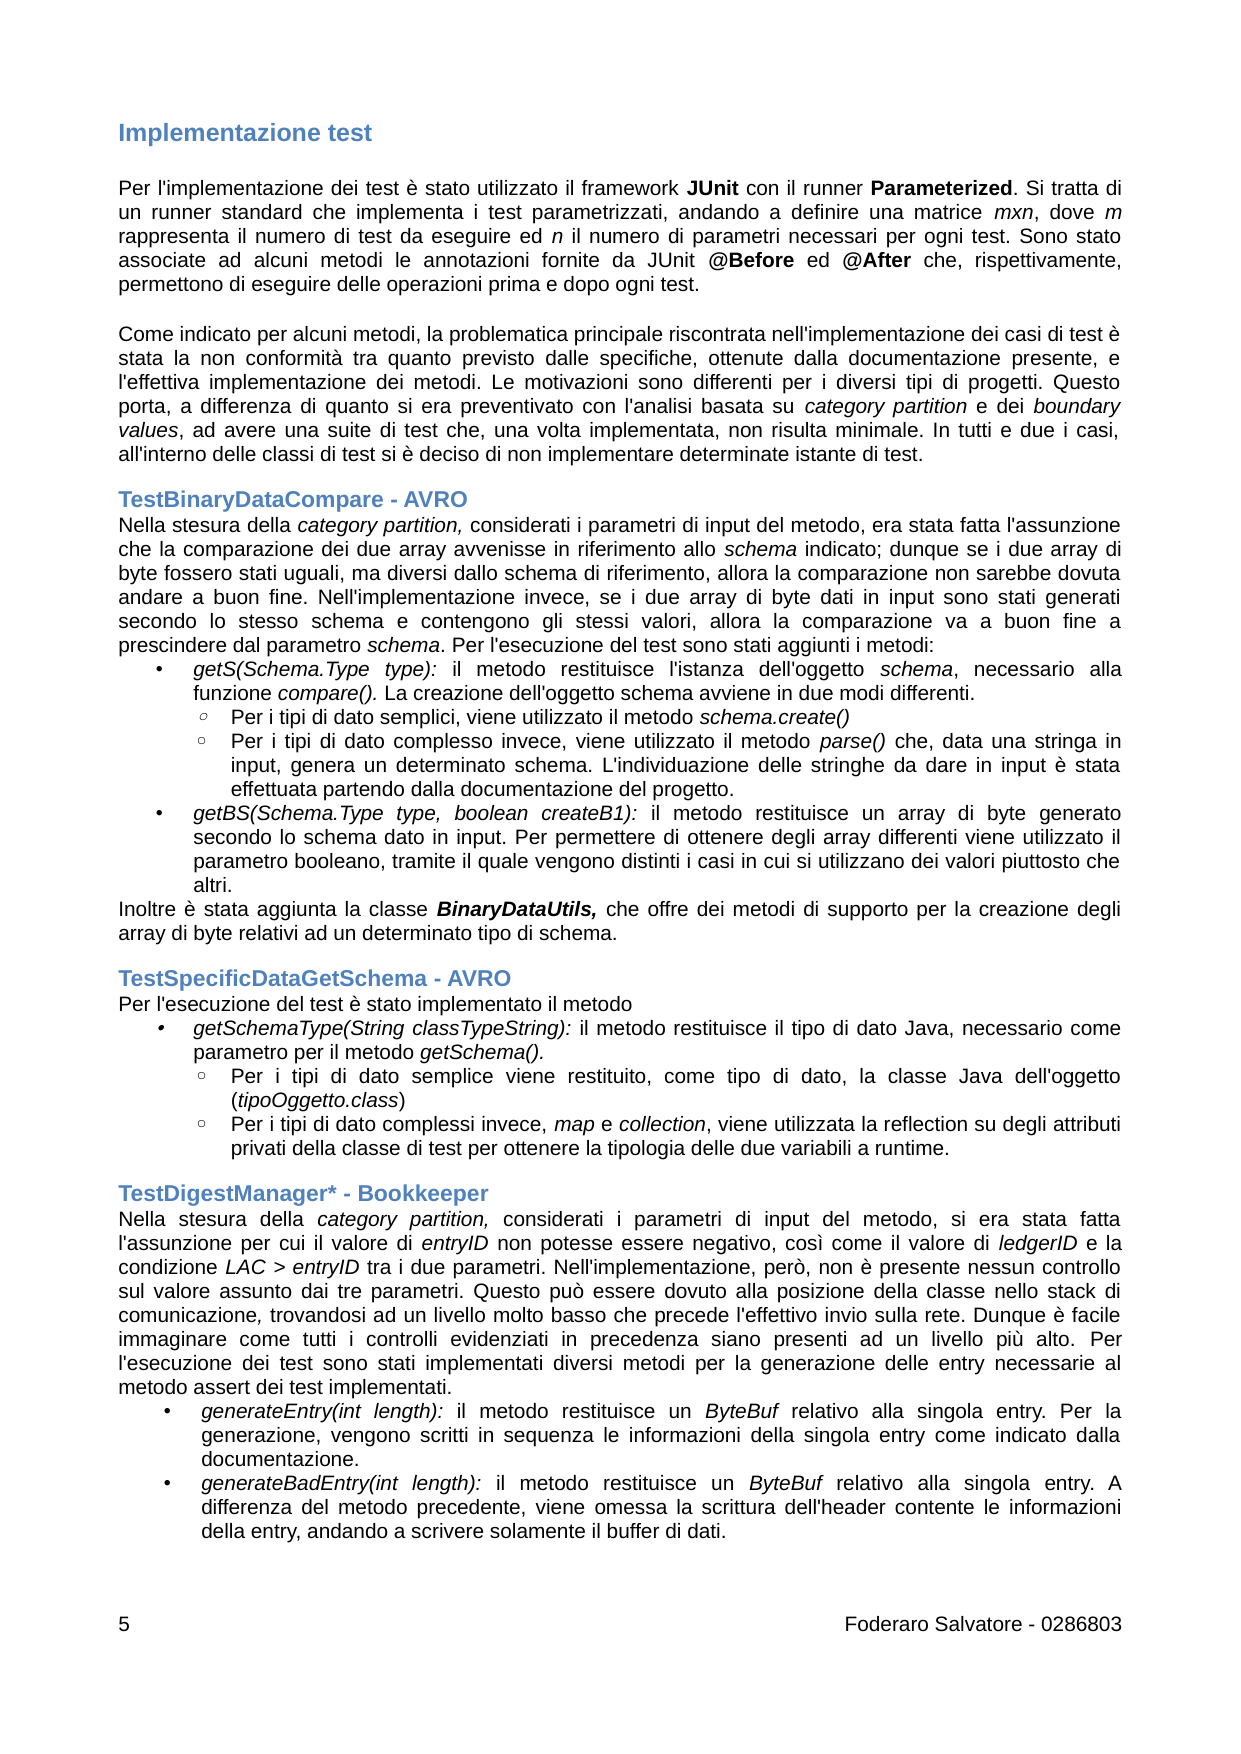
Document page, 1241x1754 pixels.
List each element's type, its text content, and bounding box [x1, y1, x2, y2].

list getBS(Schema.Type type, boolean createB1): il metodo restituisce un array di byte generato secondo lo schema dato in input. Per permettere di ottenere degli array differenti viene utilizzato il parametro booleano, tramite il quale vengono distinti i casi in cui si utilizzano dei valori piuttosto che altri. [156, 801, 1122, 896]
list Per i tipi di dato complesso invece, viene utilizzato il metodo parse() che, data una stringa in input, genera un determinato schema. L'individuazione delle stringhe da dare in input è stata effettuata partendo dalla documentazione del progetto. [193, 728, 1122, 801]
subtitle TestBinaryDataCompare - AVRO [118, 486, 1122, 513]
text Nella stesura della category partition, considerati i parametri di input del metodo, era stata fatta l'assunzione che la comparazione dei due array avvenisse in riferimento allo schema indicato; dunque se i due array di byte fossero stati uguali, ma diversi dallo schema di riferimento, allora la comparazione non sarebbe dovuta andare a buon fine. Nell'implementazione invece, se i due array di byte dati in input sono stati generati secondo lo stesso schema e contengono gli stessi valori, allora la comparazione va a buon fine a prescindere dal parametro schema. Per l'esecuzione del test sono stati aggiunti i metodi: [118, 513, 1122, 656]
list getSchemaType(String classTypeString): il metodo restituisce il tipo di dato Java, necessario come parametro per il metodo getSchema(). [156, 1016, 1122, 1063]
text Per l'implementazione dei test è stato utilizzato il framework JUnit con il runner Parameterized. Si tratta di un runner standard che implementa i test parametrizzati, andando a definire una matrice mxn, dove m rappresenta il numero di test da eseguire ed n il numero di parametri necessari per ogni test. Sono stato associate ad alcuni metodi le annotazioni fornite da JUnit @Before ed @After che, rispettivamente, permettono di eseguire delle operazioni prima e dopo ogni test. [118, 176, 1122, 295]
list Per i tipi di dato semplice viene restituito, come tipo di dato, la classe Java dell'oggetto (tipoOggetto.class) [193, 1063, 1122, 1112]
list Per i tipi di dato semplici, viene utilizzato il metodo schema.create() [193, 704, 1122, 728]
text Inoltre è stata aggiunta la classe BinaryDataUtils, che offre dei metodi di supporto per la creazione degli array di byte relativi ad un determinato tipo di schema. [118, 896, 1122, 944]
list generateBadEntry(int length): il metodo restituisce un ByteBuf relativo alla singola entry. A differenza del metodo precedente, viene omessa la scrittura dell'header contente le informazioni della entry, andando a scrivere solamente il buffer di dati. [163, 1470, 1122, 1542]
text Per l'esecuzione del test è stato implementato il metodo [118, 992, 1122, 1016]
subtitle TestDigestManager* - Bookkeeper [118, 1180, 1122, 1207]
list getS(Schema.Type type): il metodo restituisce l'istanza dell'oggetto schema, necessario alla funzione compare(). La creazione dell'oggetto schema avviene in due modi differenti. [156, 656, 1122, 704]
list generateEntry(int length): il metodo restituisce un ByteBuf relativo alla singola entry. Per la generazione, vengono scritti in sequenza le informazioni della singola entry come indicato dalla documentazione. [163, 1398, 1122, 1470]
subtitle Implementazione test [118, 118, 1122, 147]
text Nella stesura della category partition, considerati i parametri di input del metodo, si era stata fatta l'assunzione per cui il valore di entryID non potesse essere negativo, così come il valore di ledgerID e la condizione LAC > entryID tra i due parametri. Nell'implementazione, però, non è presente nessun controllo sul valore assunto dai tre parametri. Questo può essere dovuto alla posizione della classe nello stack di comunicazione, trovandosi ad un livello molto basso che precede l'effettivo invio sulla rete. Dunque è facile immaginare come tutti i controlli evidenziati in precedenza siano presenti ad un livello più alto. Per l'esecuzione dei test sono stati implementati diversi metodi per la generazione delle entry necessarie al metodo assert dei test implementati. [118, 1207, 1122, 1398]
text Come indicato per alcuni metodi, la problematica principale riscontrata nell'implementazione dei casi di test è stata la non conformità tra quanto previsto dalle specifiche, ottenute dalla documentazione presente, e l'effettiva implementazione dei metodi. Le motivazioni sono differenti per i diversi tipi di progetti. Questo porta, a differenza di quanto si era preventivato con l'analisi basata su category partition e dei boundary values, ad avere una suite di test che, una volta implementata, non risulta minimale. In tutti e due i casi, all'interno delle classi di test si è deciso di non implementare determinate istante di test. [118, 322, 1122, 466]
subtitle TestSpecificDataGetSchema - AVRO [118, 965, 1122, 992]
list Per i tipi di dato complessi invece, map e collection, viene utilizzata la reflection su degli attributi privati della classe di test per ottenere la tipologia delle due variabili a runtime. [193, 1112, 1122, 1159]
